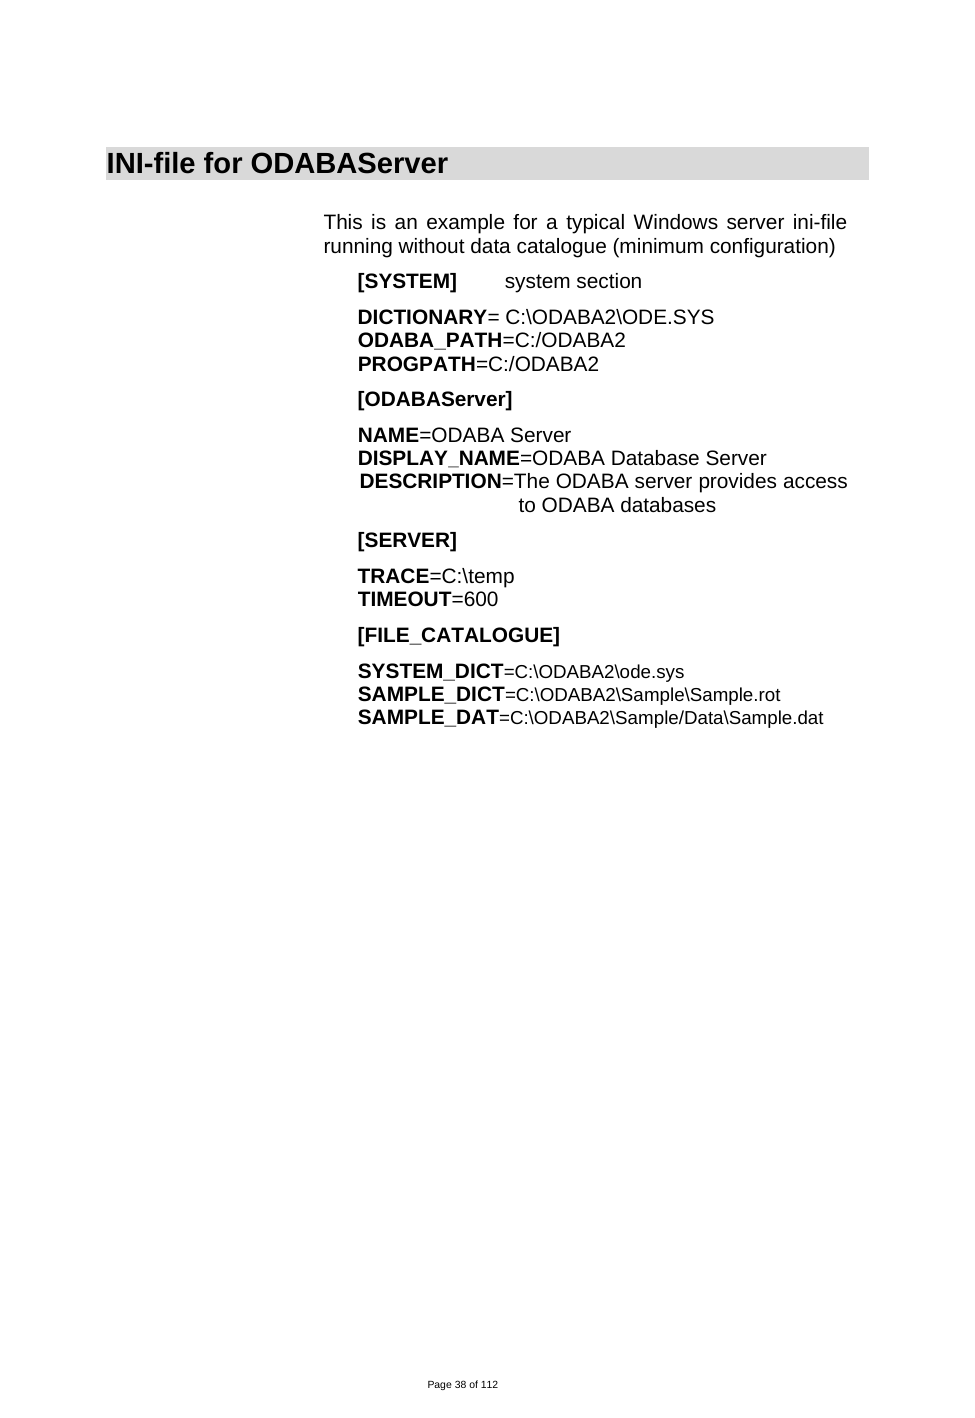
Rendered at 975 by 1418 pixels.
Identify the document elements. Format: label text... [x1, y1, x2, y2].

table_header [106, 205, 312, 765]
subtitle INI-file for ODABAServer [106, 147, 869, 180]
table_header This is an example for a typical Windows server ini-file running without data catalogue (minimum configuration) [SYSTEM] system section DICTIONARY= C:\ODABA2\ODE.SYS ODABA_PATH=C:/ODABA2 PROGPATH=C:/ODABA2 [ODABAServer] NAME=ODABA Server DISPLAY_NAME=ODABA Database Server DESCRIPTION=The ODABA server provides access to ODABA databases [SERVER] TRACE=C:\temp TIMEOUT=600 [FILE_CATALOGUE] SYSTEM_DICT=C:\ODABA2\ode.sys SAMPLE_DICT=C:\ODABA2\Sample\Sample.rot SAMPLE_DAT=C:\ODABA2\Sample/Data\Sample.dat [312, 205, 859, 765]
